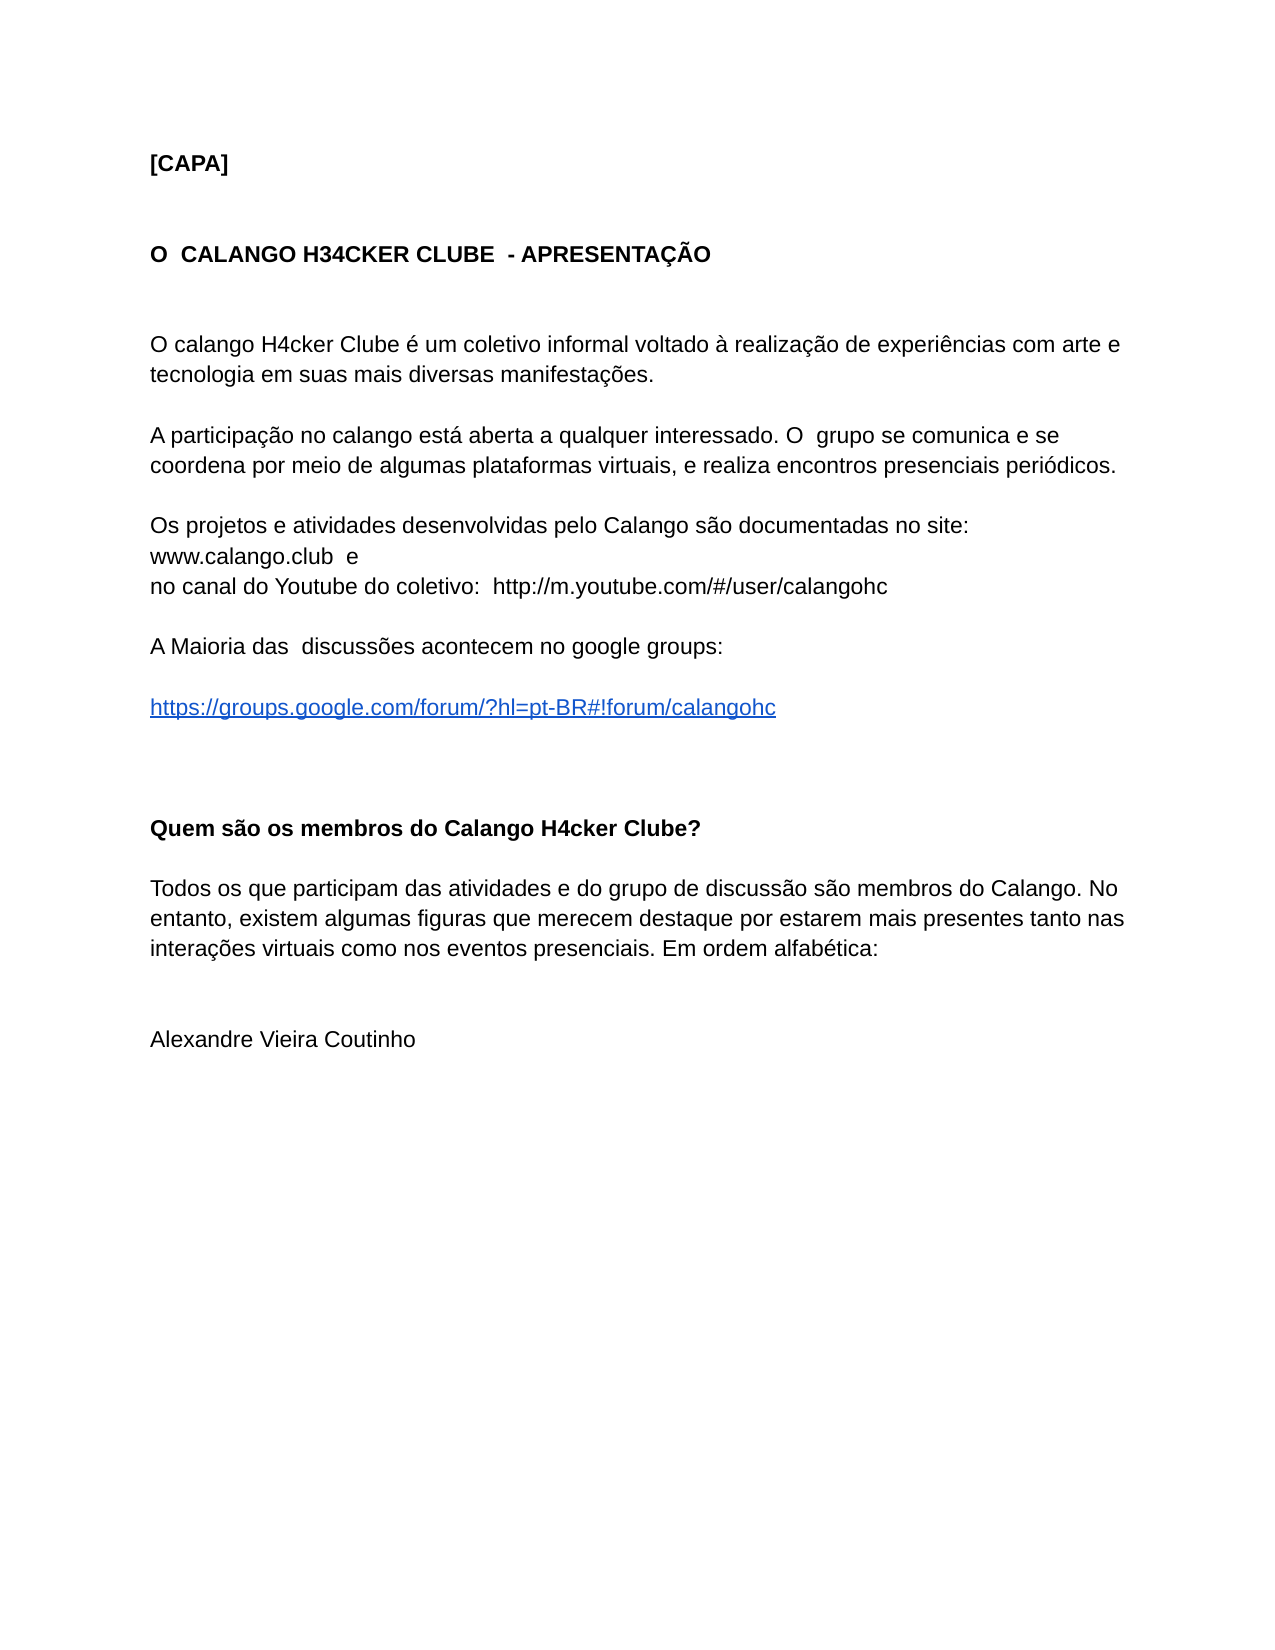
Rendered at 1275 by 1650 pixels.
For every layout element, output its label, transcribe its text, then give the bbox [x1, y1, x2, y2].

text A participação no calango está aberta a qualquer interessado. O grupo se comunica e se coordena por meio de algumas plataformas virtuais, e realiza encontros presenciais periódicos. [150, 422, 1125, 478]
text Alexandre Vieira Coutinho [150, 1026, 1125, 1052]
text [CAPA] [150, 150, 1125, 176]
text no canal do Youtube do coletivo: http://m.youtube.com/#/user/calangohc [150, 573, 1125, 599]
text Todos os que participam das atividades e do grupo de discussão são membros do Calango. No entanto, existem algumas figuras que merecem destaque por estarem mais presentes tanto nas interações virtuais como nos eventos presenciais. Em ordem alfabética: [150, 875, 1125, 962]
text https://groups.google.com/forum/?hl=pt-BR#!forum/calangohc [150, 694, 1125, 720]
text Quem são os membros do Calango H4cker Clube? [150, 814, 1125, 841]
text O CALANGO H34CKER CLUBE - APRESENTAÇÃO [150, 241, 1125, 267]
text A Maioria das discussões acontecem no google groups: [150, 633, 1125, 660]
text O calango H4cker Clube é um coletivo informal voltado à realização de experiências com arte e tecnologia em suas mais diversas manifestações. [150, 331, 1125, 388]
text Os projetos e atividades desenvolvidas pelo Calango são documentadas no site: www.calango.club e [150, 512, 1125, 569]
